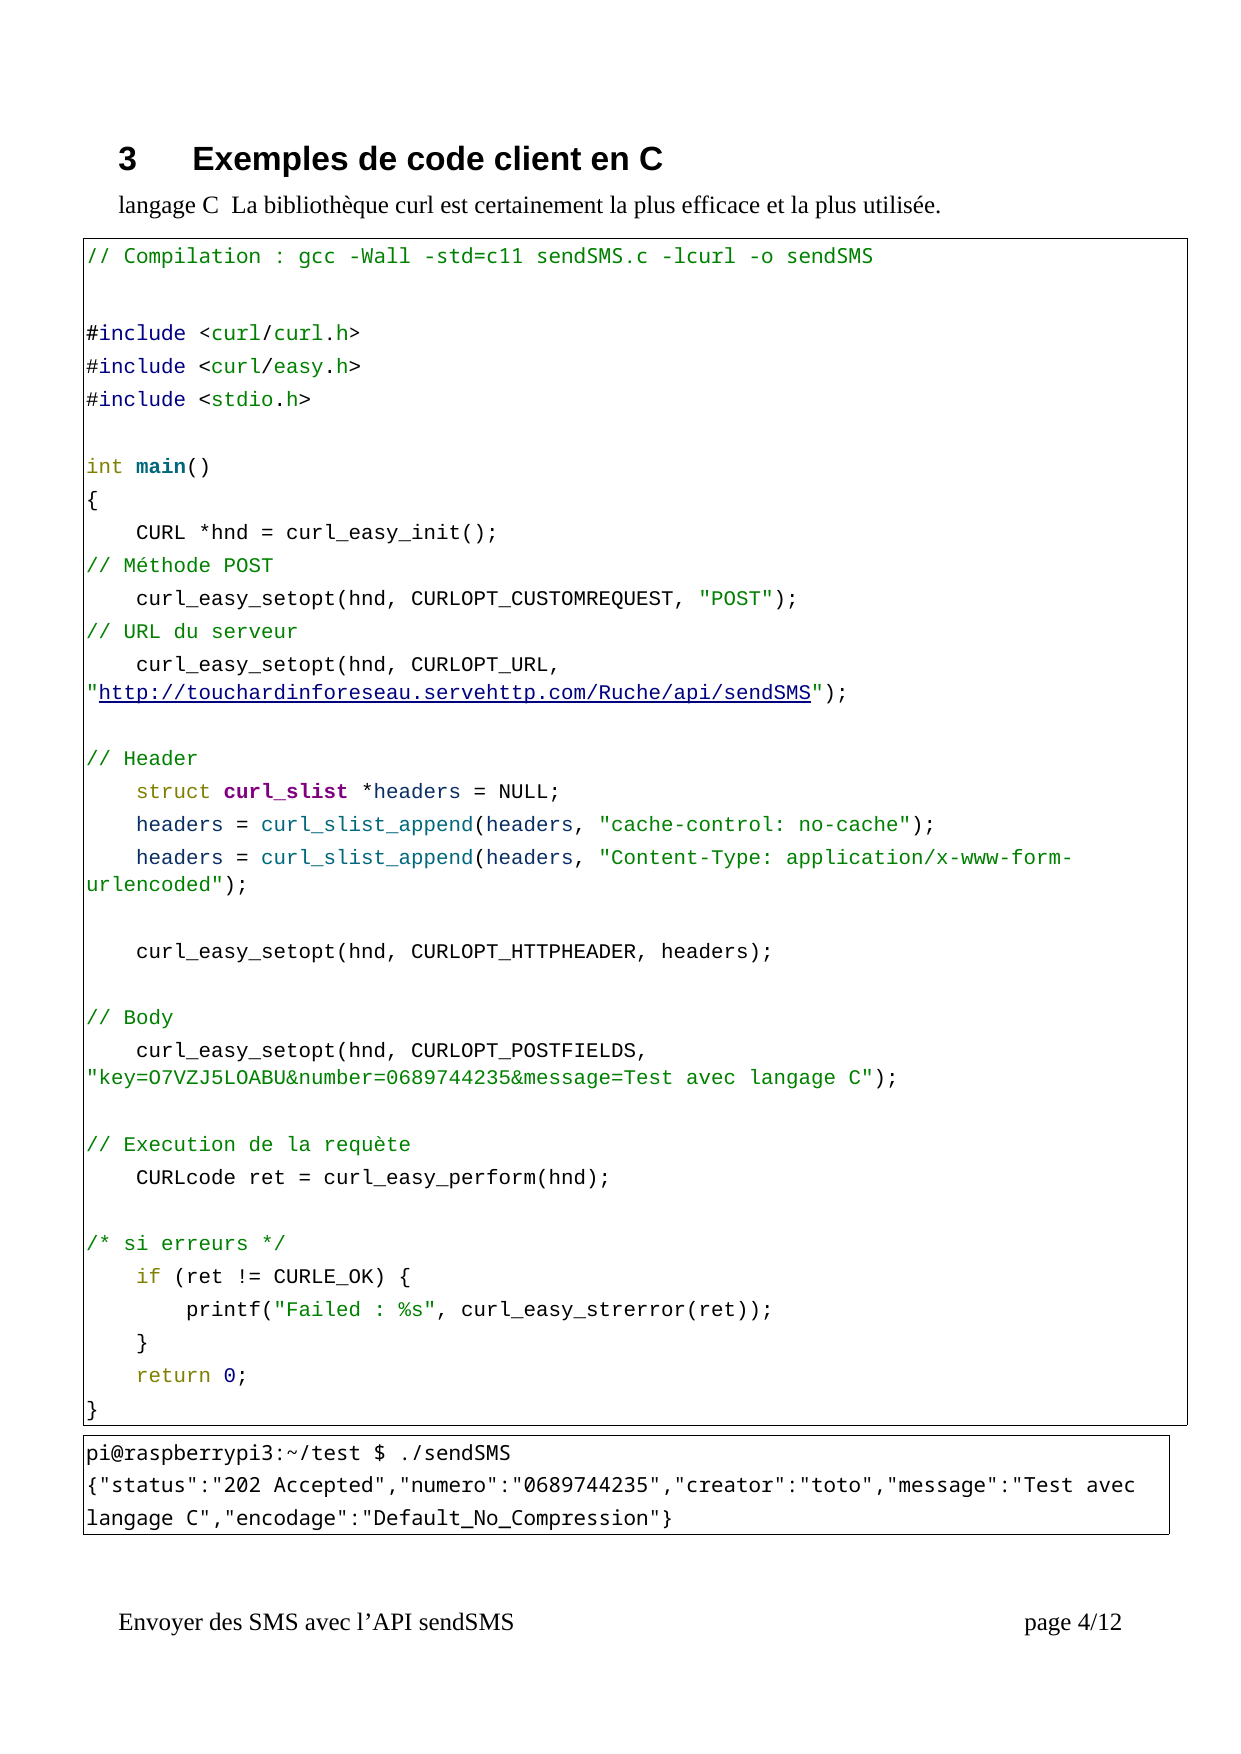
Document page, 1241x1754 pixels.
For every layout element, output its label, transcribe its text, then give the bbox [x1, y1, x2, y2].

text /* si erreurs */ [84, 1230, 1187, 1257]
text } [84, 1396, 1187, 1425]
text #include <curl/easy.h> [84, 353, 1187, 380]
text // Méthode POST [84, 552, 1187, 579]
text headers = curl_slist_append(headers, "Content-Type: application/x-www-form-urlencoded"); [84, 844, 1187, 898]
text curl_easy_setopt(hnd, CURLOPT_CUSTOMREQUEST, "POST"); [84, 585, 1187, 612]
text CURLcode ret = curl_easy_perform(hnd); [84, 1164, 1187, 1190]
text } [84, 1329, 1187, 1356]
text // URL du serveur [84, 618, 1187, 645]
text CURL *hnd = curl_easy_init(); [84, 519, 1187, 546]
text printf("Failed : %s", curl_easy_strerror(ret)); [84, 1296, 1187, 1323]
text pi@raspberrypi3:~/test $ ./sendSMS {"status":"202 Accepted","numero":"0689744235","creator":"toto","message":"Test avec langage C","encodage":"Default_No_Compression"} [84, 1436, 1169, 1534]
text curl_easy_setopt(hnd, CURLOPT_URL, "http://touchardinforeseau.servehttp.com/Ruche/api/sendSMS"); [84, 651, 1187, 705]
text { [84, 486, 1187, 512]
text #include <stdio.h> [84, 386, 1187, 413]
text curl_easy_setopt(hnd, CURLOPT_POSTFIELDS, "key=O7VZJ5LOABU&number=0689744235&message=Test avec langage C"); [84, 1037, 1187, 1091]
text if (ret != CURLE_OK) { [84, 1263, 1187, 1290]
text curl_easy_setopt(hnd, CURLOPT_HTTPHEADER, headers); [84, 938, 1187, 964]
text langage C La bibliothèque curl est certainement la plus efficace et la plus utilisée. [118, 190, 1146, 219]
text #include <curl/curl.h> [84, 315, 1187, 346]
text // Execution de la requète [84, 1131, 1187, 1157]
text return 0; [84, 1362, 1187, 1389]
text struct curl_slist *headers = NULL; [84, 778, 1187, 805]
text // Header [84, 745, 1187, 772]
subtitle Exemples de code client en C [118, 139, 1146, 178]
text int main() [84, 453, 1187, 479]
text headers = curl_slist_append(headers, "cache-control: no-cache"); [84, 811, 1187, 838]
text // Compilation : gcc -Wall -std=c11 sendSMS.c -lcurl -o sendSMS [84, 239, 1187, 269]
text // Body [84, 1004, 1187, 1031]
